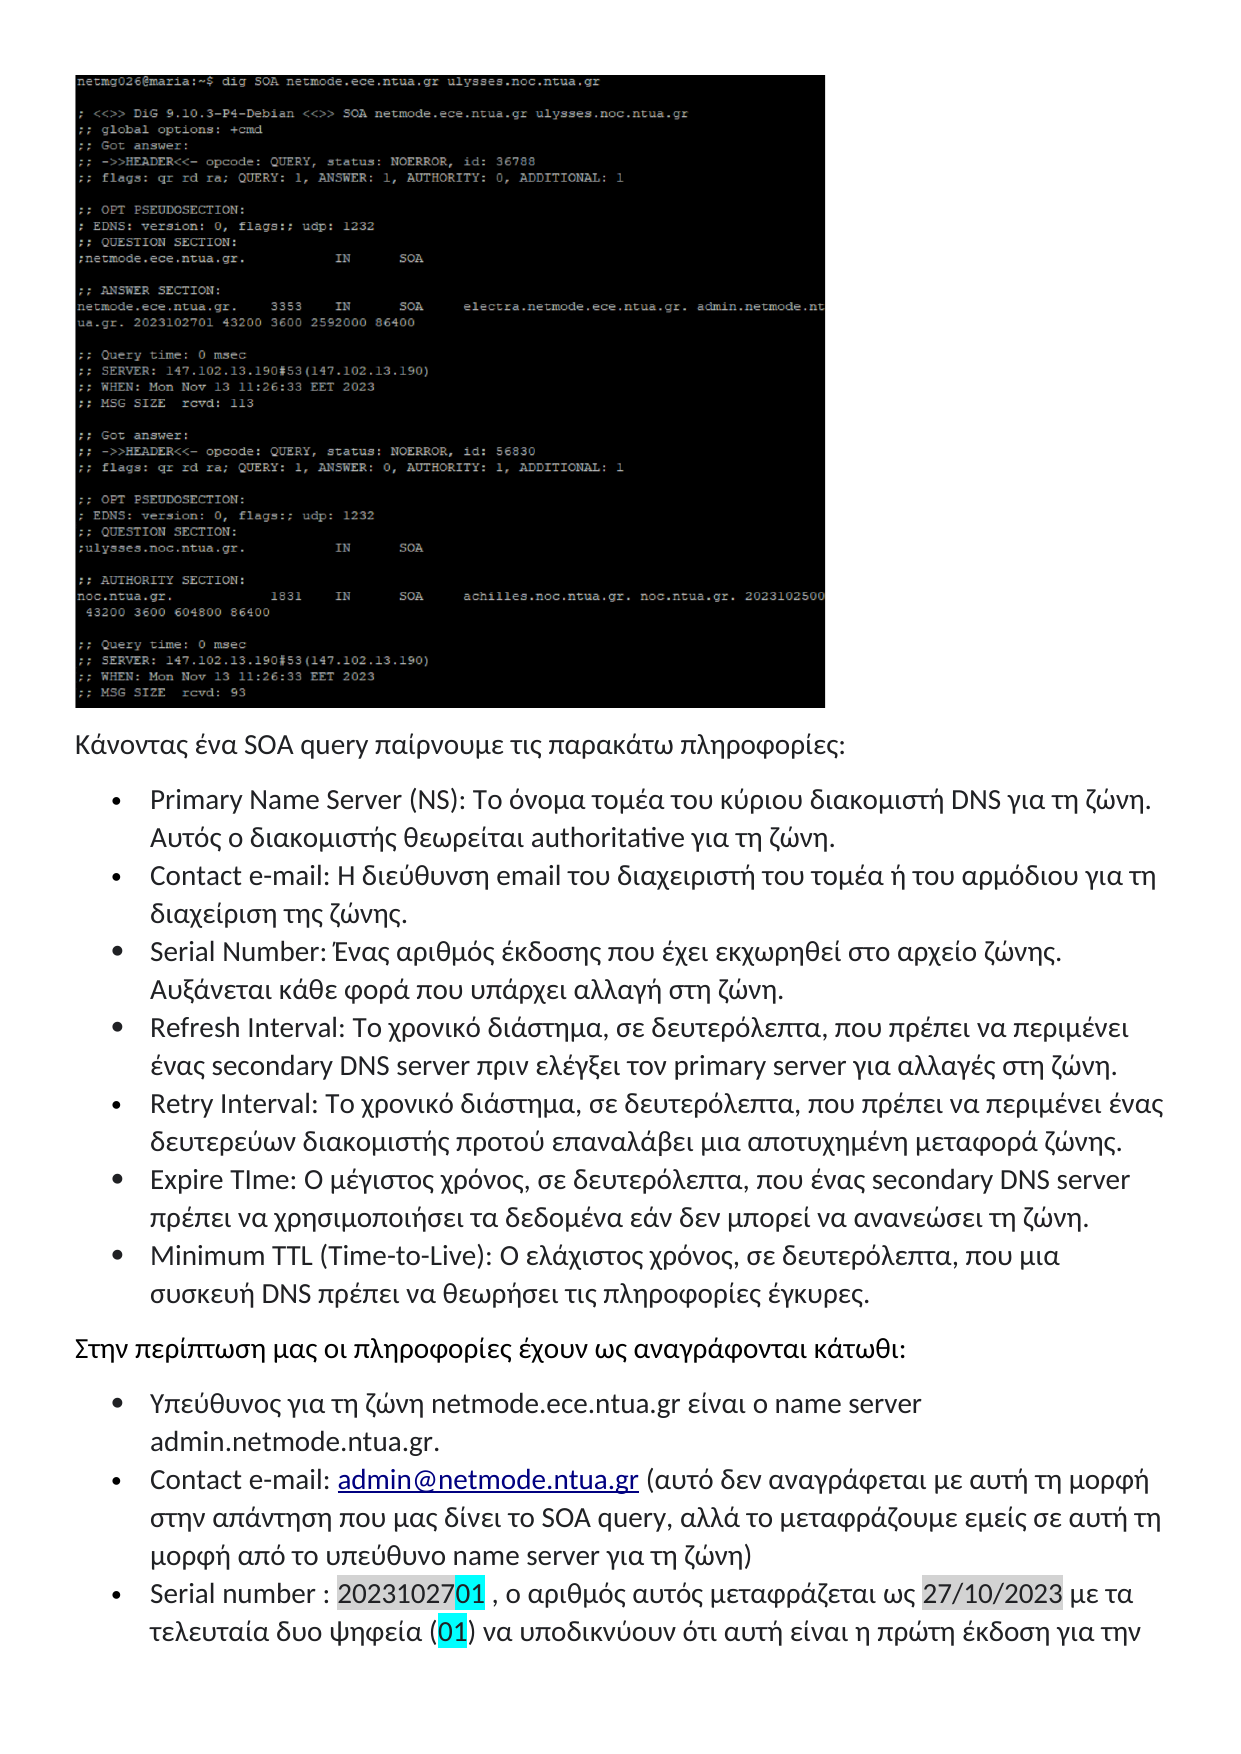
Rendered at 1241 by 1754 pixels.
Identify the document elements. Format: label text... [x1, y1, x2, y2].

list Expire TIme: Ο μέγιστος χρόνος, σε δευτερόλεπτα, που ένας secondary DNS server πρέπει να χρησιμοποιήσει τα δεδομένα εάν δεν μπορεί να ανανεώσει τη ζώνη. [112, 1161, 1165, 1235]
list Υπεύθυνος για τη ζώνη netmode.ece.ntua.gr είναι ο name server admin.netmode.ntua.gr. [112, 1385, 1165, 1458]
list Contact e-mail: Η διεύθυνση email του διαχειριστή του τομέα ή του αρμόδιου για τη διαχείριση της ζώνης. [112, 857, 1165, 931]
list Primary Name Server (NS): Το όνομα τομέα του κύριου διακομιστή DNS για τη ζώνη. Αυτός ο διακομιστής θεωρείται authoritative για τη ζώνη. [112, 781, 1165, 855]
list Serial number : 2023102701 , ο αριθμός αυτός μεταφράζεται ως 27/10/2023 με τα τελευταία δυο ψηφεία (01) να υποδικνύουν ότι αυτή είναι η πρώτη έκδοση για την [112, 1575, 1165, 1648]
text Κάνοντας ένα SOA query παίρνουμε τις παρακάτω πληροφορίες: [75, 726, 1165, 762]
list Retry Interval: Το χρονικό διάστημα, σε δευτερόλεπτα, που πρέπει να περιμένει ένας δευτερεύων διακομιστής προτού επαναλάβει μια αποτυχημένη μεταφορά ζώνης. [112, 1085, 1165, 1159]
list Minimum TTL (Time-to-Live): Ο ελάχιστος χρόνος, σε δευτερόλεπτα, που μια συσκευή DNS πρέπει να θεωρήσει τις πληροφορίες έγκυρες. [112, 1237, 1165, 1311]
list Contact e-mail: admin@netmode.ntua.gr (αυτό δεν αναγράφεται με αυτή τη μορφή στην απάντηση που μας δίνει το SOA query, αλλά το μεταφράζουμε εμείς σε αυτή τη μορφή από το υπεύθυνο name server για τη ζώνη) [112, 1461, 1165, 1572]
text Στην περίπτωση μας οι πληροφορίες έχουν ως αναγράφονται κάτωθι: [75, 1330, 1165, 1366]
list Serial Number: Ένας αριθμός έκδοσης που έχει εκχωρηθεί στο αρχείο ζώνης. Αυξάνεται κάθε φορά που υπάρχει αλλαγή στη ζώνη. [112, 933, 1165, 1007]
list Refresh Interval: Το χρονικό διάστημα, σε δευτερόλεπτα, που πρέπει να περιμένει ένας secondary DNS server πριν ελέγξει τον primary server για αλλαγές στη ζώνη. [112, 1009, 1165, 1083]
